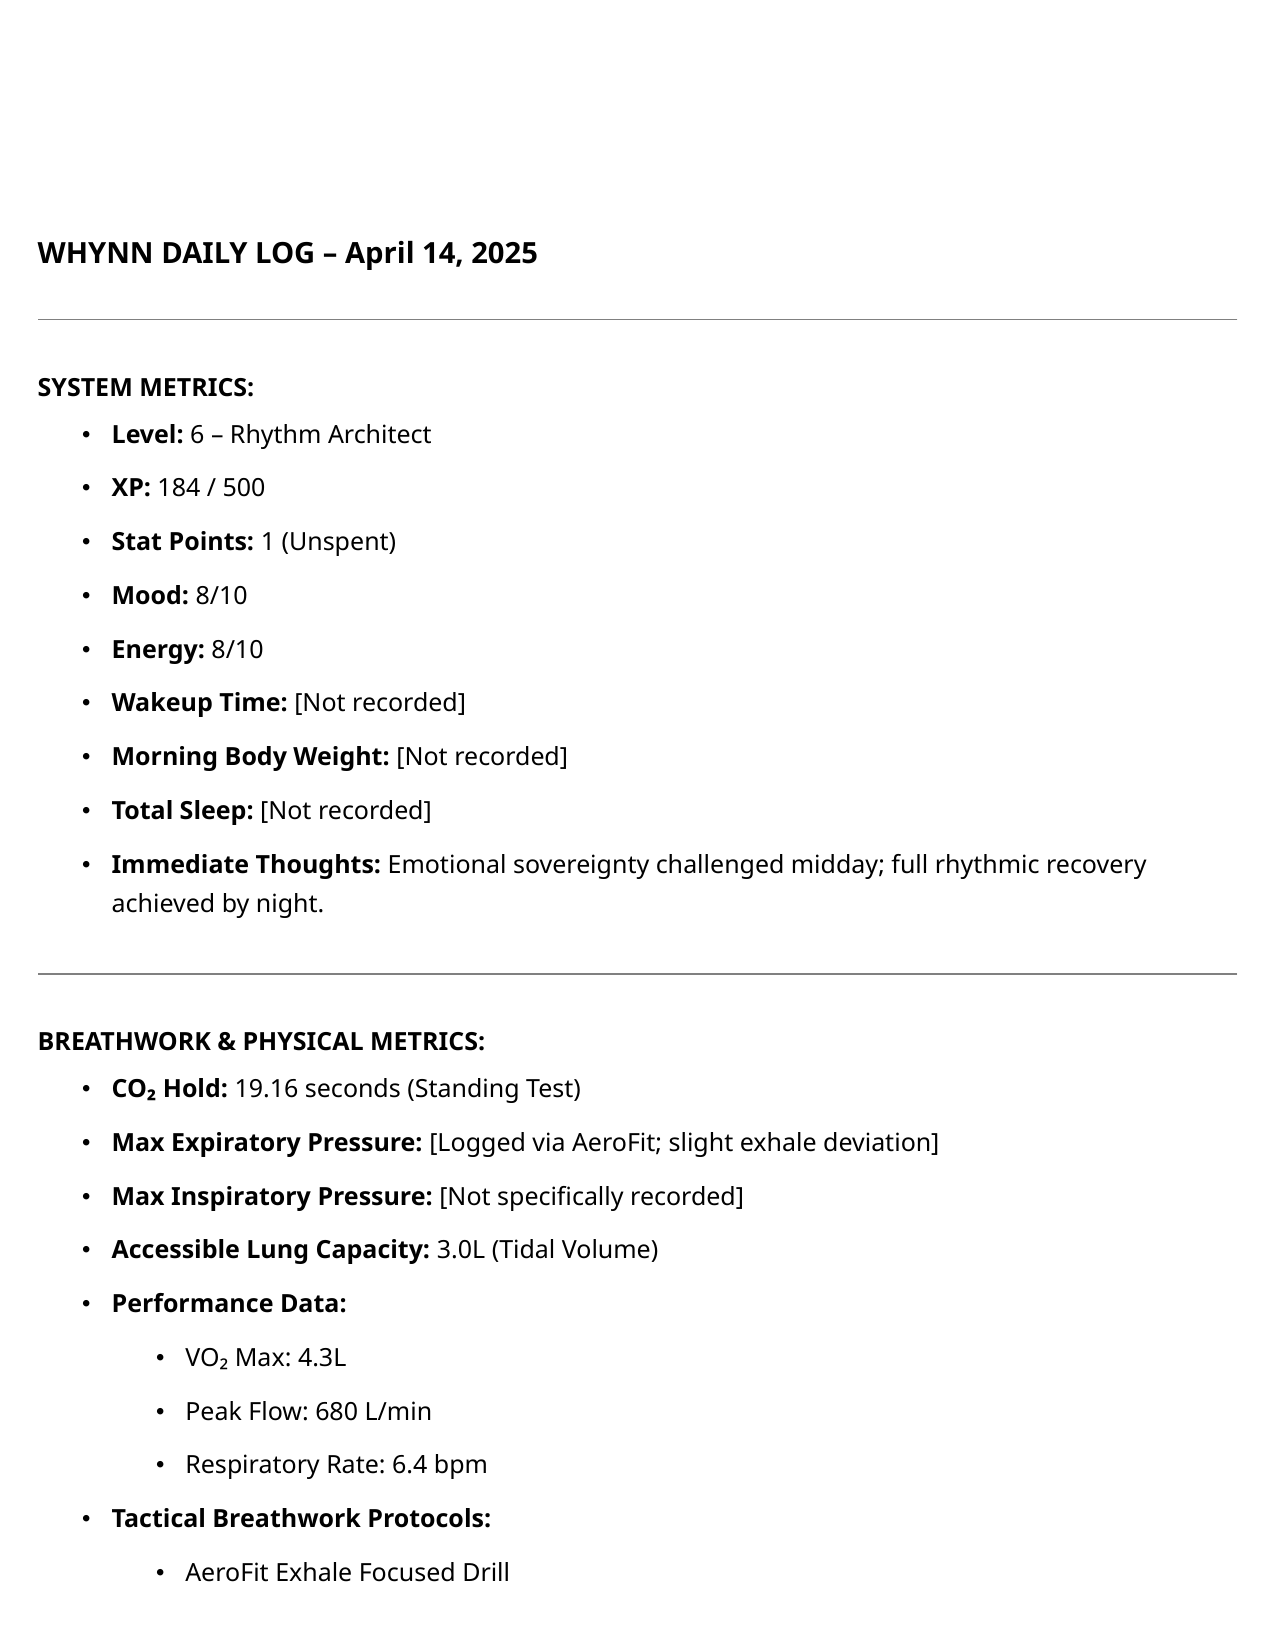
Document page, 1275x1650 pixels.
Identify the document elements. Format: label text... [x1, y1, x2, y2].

list VO₂ Max: 4.3L [156, 1339, 1237, 1373]
list Tactical Breathwork Protocols: [82, 1501, 1237, 1535]
list Immediate Thoughts: Emotional sovereignty challenged midday; full rhythmic recovery achieved by night. [82, 846, 1237, 919]
list Level: 6 – Rhythm Architect [82, 416, 1237, 450]
subtitle BREATHWORK & PHYSICAL METRICS: [37, 1024, 1237, 1058]
list Max Inspiratory Pressure: [Not specifically recorded] [82, 1178, 1237, 1212]
list Total Sleep: [Not recorded] [82, 793, 1237, 827]
list Performance Data: [82, 1286, 1237, 1320]
list CO₂ Hold: 19.16 seconds (Standing Test) [82, 1071, 1237, 1105]
list Respiratory Rate: 6.4 bpm [156, 1447, 1237, 1481]
list Mood: 8/10 [82, 578, 1237, 612]
list Morning Body Weight: [Not recorded] [82, 739, 1237, 773]
list Max Expiratory Pressure: [Logged via AeroFit; slight exhale deviation] [82, 1124, 1237, 1158]
list Peak Flow: 680 L/min [156, 1393, 1237, 1427]
list Wakeup Time: [Not recorded] [82, 685, 1237, 719]
list XP: 184 / 500 [82, 470, 1237, 504]
list Accessible Lung Capacity: 3.0L (Tidal Volume) [82, 1232, 1237, 1266]
list Energy: 8/10 [82, 631, 1237, 665]
list Stat Points: 1 (Unspent) [82, 524, 1237, 558]
list AeroFit Exhale Focused Drill [156, 1554, 1237, 1588]
subtitle WHYNN DAILY LOG – April 14, 2025 [37, 233, 1237, 272]
subtitle SYSTEM METRICS: [37, 370, 1237, 404]
